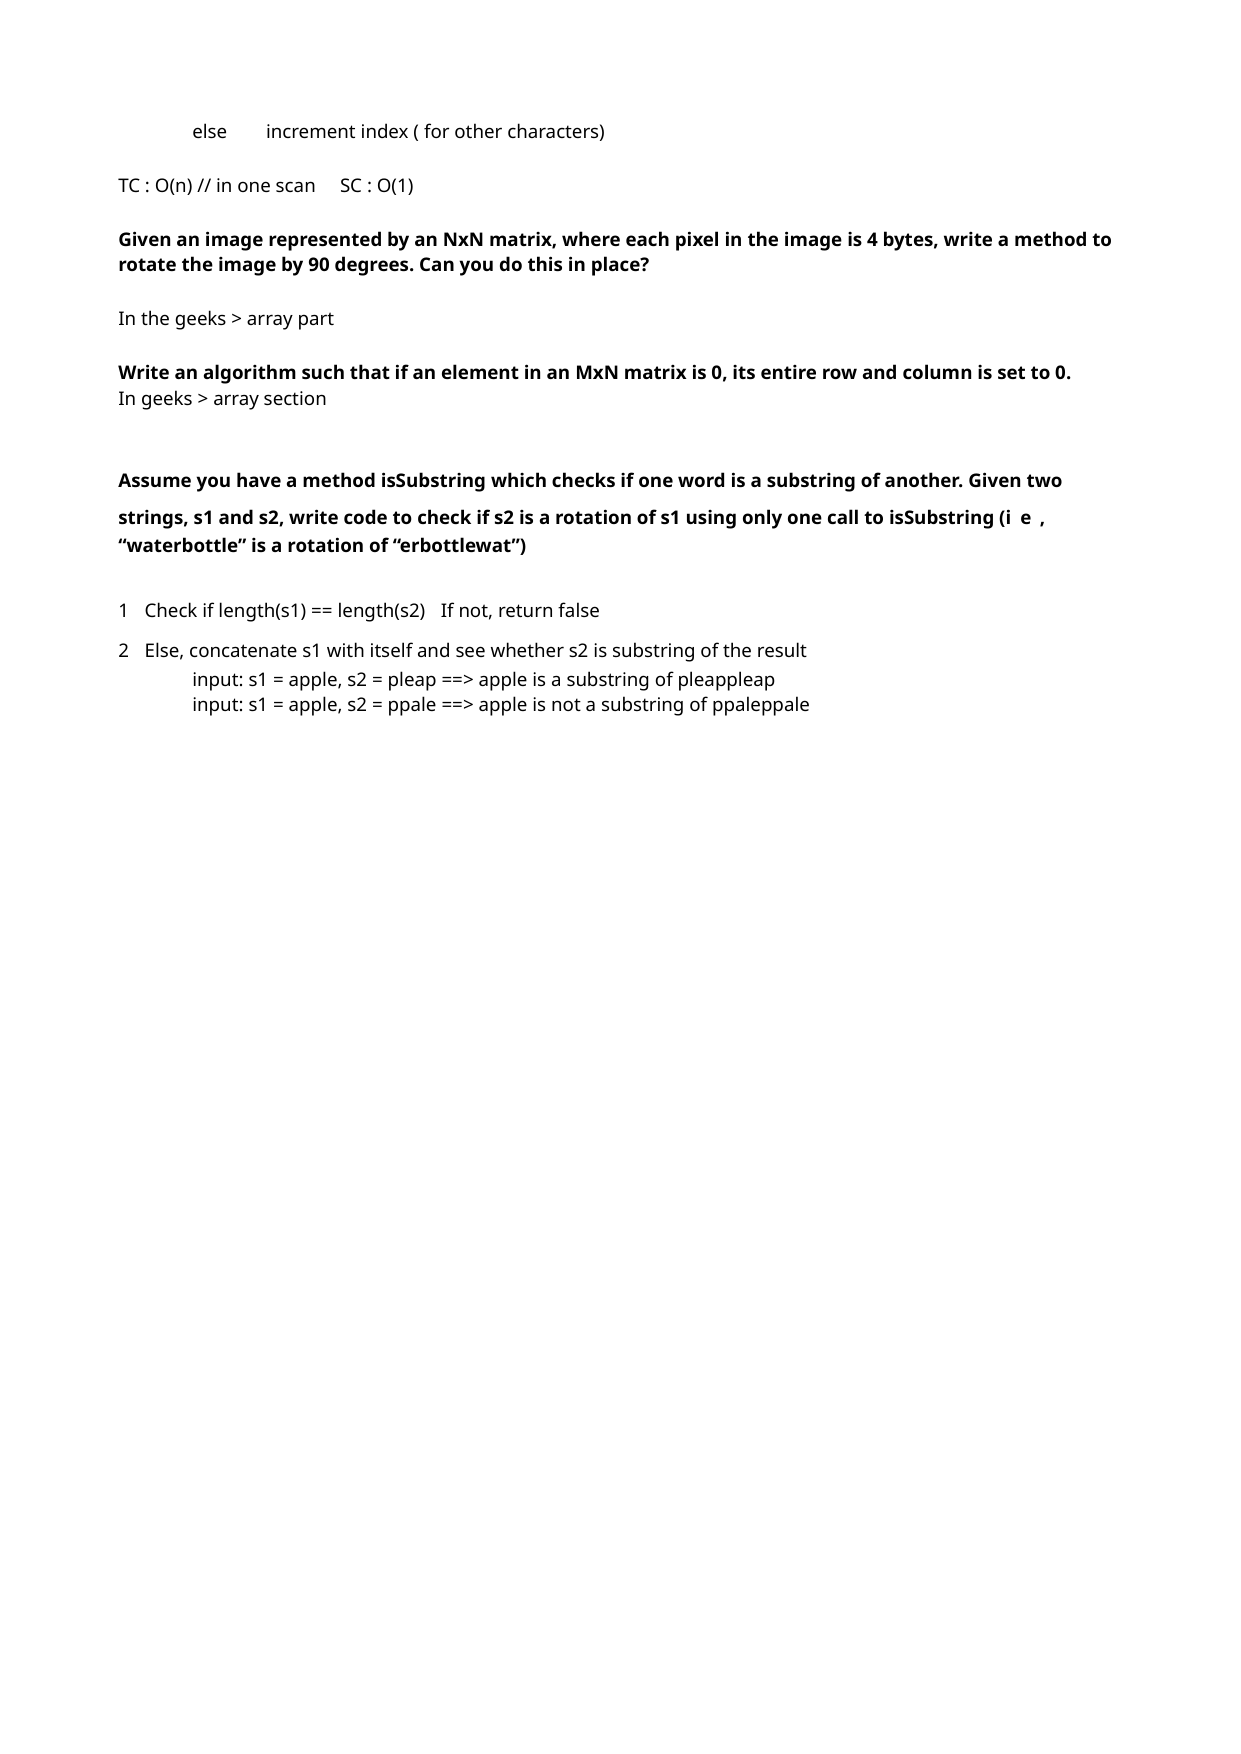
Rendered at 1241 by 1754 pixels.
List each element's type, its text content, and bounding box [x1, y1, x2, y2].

text TC : O(n) // in one scan SC : O(1) [118, 172, 1122, 198]
text else increment index ( for other characters) [118, 118, 1122, 144]
text 1. Check if length(s1) == length(s2). If not, return false. [118, 587, 1122, 626]
text Write an algorithm such that if an element in an MxN matrix is 0, its entire row and column is set to 0. [118, 359, 1122, 385]
text input: s1 = apple, s2 = ppale ==> apple is not a substring of ppaleppale [118, 691, 1122, 717]
text input: s1 = apple, s2 = pleap ==> apple is a substring of pleappleap [118, 666, 1122, 691]
text In the geeks > array part [118, 306, 1122, 331]
text 2. Else, concatenate s1 with itself and see whether s2 is substring of the result. [118, 626, 1122, 666]
text Assume you have a method isSubstring which checks if one word is a substring of another. Given two strings, s1 and s2, write code to check if s2 is a rotation of s1 using only one call to isSubstring (i.e., “waterbottle” is a rotation of “erbottlewat”) [118, 467, 1122, 558]
text In geeks > array section [118, 385, 1122, 411]
text Given an image represented by an NxN matrix, where each pixel in the image is 4 bytes, write a method to rotate the image by 90 degrees. Can you do this in place? [118, 226, 1122, 277]
